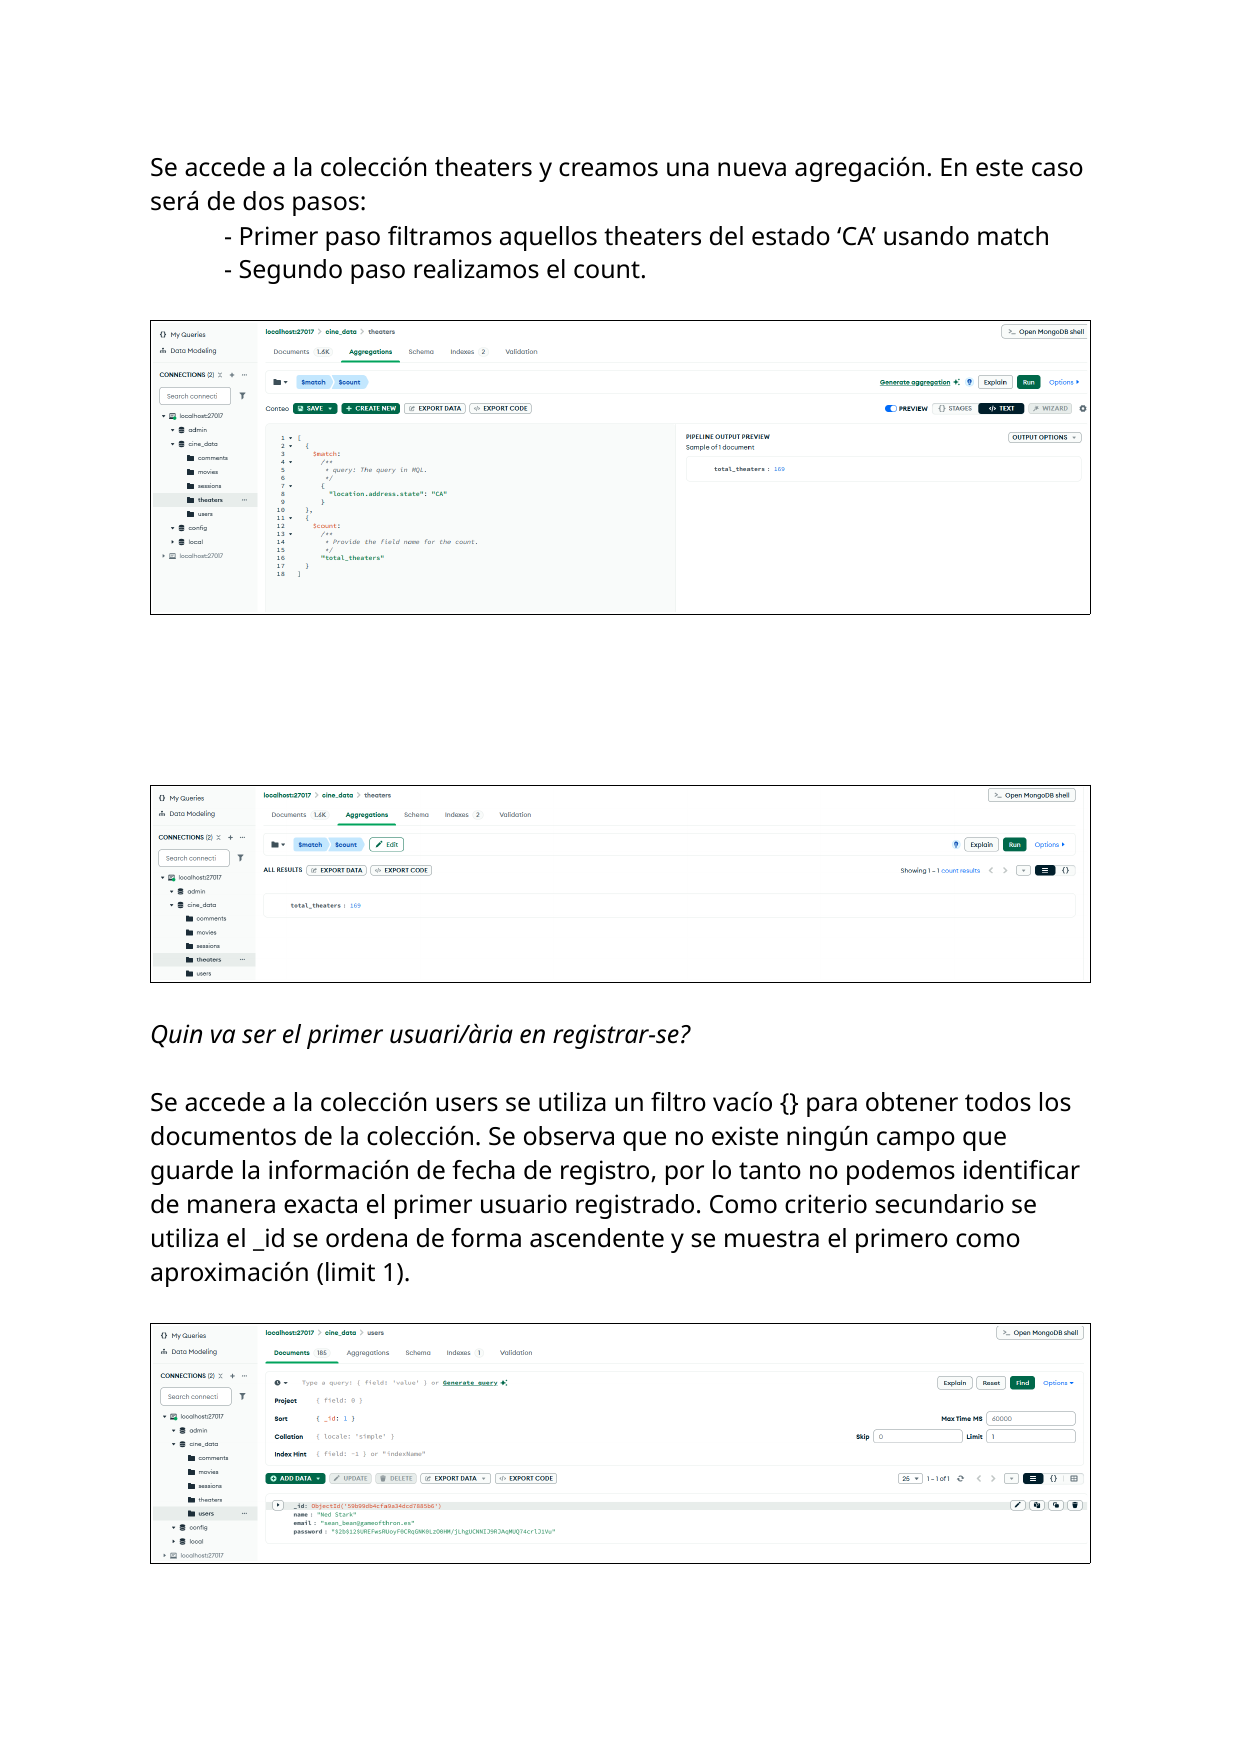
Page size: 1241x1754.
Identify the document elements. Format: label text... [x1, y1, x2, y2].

text Quin va ser el primer usuari/ària en registrar-se? [150, 1016, 1090, 1051]
picture [153, 1326, 1088, 1561]
text - Primer paso filtramos aquellos theaters del estado ‘CA’ usando match [150, 218, 1090, 252]
picture [153, 787, 1088, 980]
text - Segundo paso realizamos el count. [150, 252, 1090, 286]
text Se accede a la colección users se utiliza un filtro vacío {} para obtener todos los documentos de la colección. Se observa que no existe ningún campo que guarde la información de fecha de registro, por lo tanto no podemos identificar de manera exacta el primer usuario registrado. Como criterio secundario se utiliza el _id se ordena de forma ascendente y se muestra el primero como aproximación (limit 1). [150, 1084, 1090, 1289]
text Se accede a la colección theaters y creamos una nueva agregación. En este caso será de dos pasos: [150, 150, 1090, 218]
picture [153, 323, 1088, 612]
